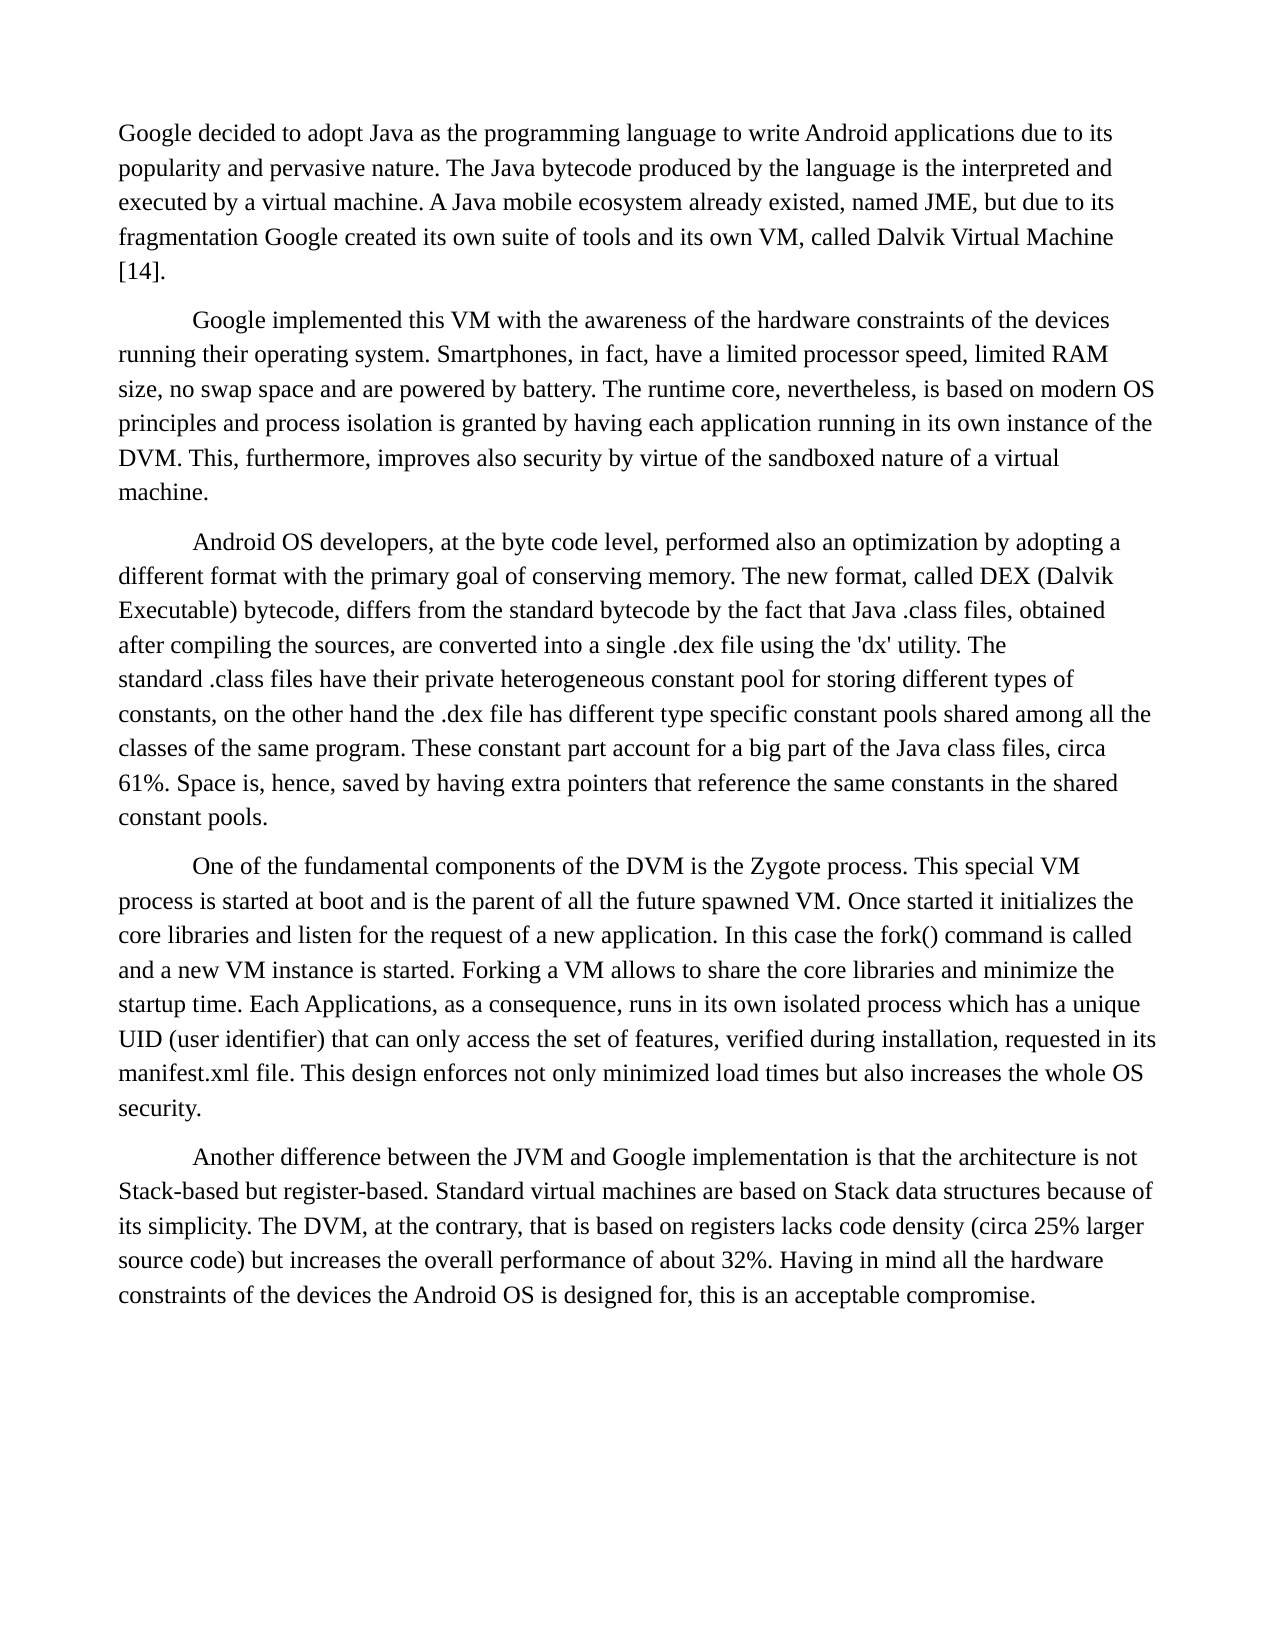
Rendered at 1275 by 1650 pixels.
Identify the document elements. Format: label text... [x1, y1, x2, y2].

text Google implemented this VM with the awareness of the hardware constraints of the devices running their operating system. Smartphones, in fact, have a limited processor speed, limited RAM size, no swap space and are powered by battery. The runtime core, nevertheless, is based on modern OS principles and process isolation is granted by having each application running in its own instance of the DVM. This, furthermore, improves also security by virtue of the sandboxed nature of a virtual machine. [118, 305, 1157, 506]
text One of the fundamental components of the DVM is the Zygote process. This special VM process is started at boot and is the parent of all the future spawned VM. Once started it initializes the core libraries and listen for the request of a new application. In this case the fork() command is called and a new VM instance is started. Forking a VM allows to share the core libraries and minimize the startup time. Each Applications, as a consequence, runs in its own isolated process which has a unique UID (user identifier) that can only access the set of features, verified during installation, requested in its manifest.xml file. This design enforces not only minimized load times but also increases the whole OS security. [118, 851, 1157, 1122]
text Google decided to adopt Java as the programming language to write Android applications due to its popularity and pervasive nature. The Java bytecode produced by the language is the interpreted and executed by a virtual machine. A Java mobile ecosystem already existed, named JME, but due to its fragmentation Google created its own suite of tools and its own VM, called Dalvik Virtual Machine [14]. [118, 118, 1157, 285]
text Another difference between the JVM and Google implementation is that the architecture is not Stack-based but register-based. Standard virtual machines are based on Stack data structures because of its simplicity. The DVM, at the contrary, that is based on registers lacks code density (circa 25% larger source code) but increases the overall performance of about 32%. Having in mind all the hardware constraints of the devices the Android OS is designed for, this is an acceptable compromise. [118, 1142, 1157, 1308]
text Android OS developers, at the byte code level, performed also an optimization by adopting a different format with the primary goal of conserving memory. The new format, called DEX (Dalvik Executable) bytecode, differs from the standard bytecode by the fact that Java .class files, obtained after compiling the sources, are converted into a single .dex file using the 'dx' utility. The standard .class files have their private heterogeneous constant pool for storing different types of constants, on the other hand the .dex file has different type specific constant pools shared among all the classes of the same program. These constant part account for a big part of the Java class files, circa 61%. Space is, hence, saved by having extra pointers that reference the same constants in the shared constant pools. [118, 527, 1157, 831]
